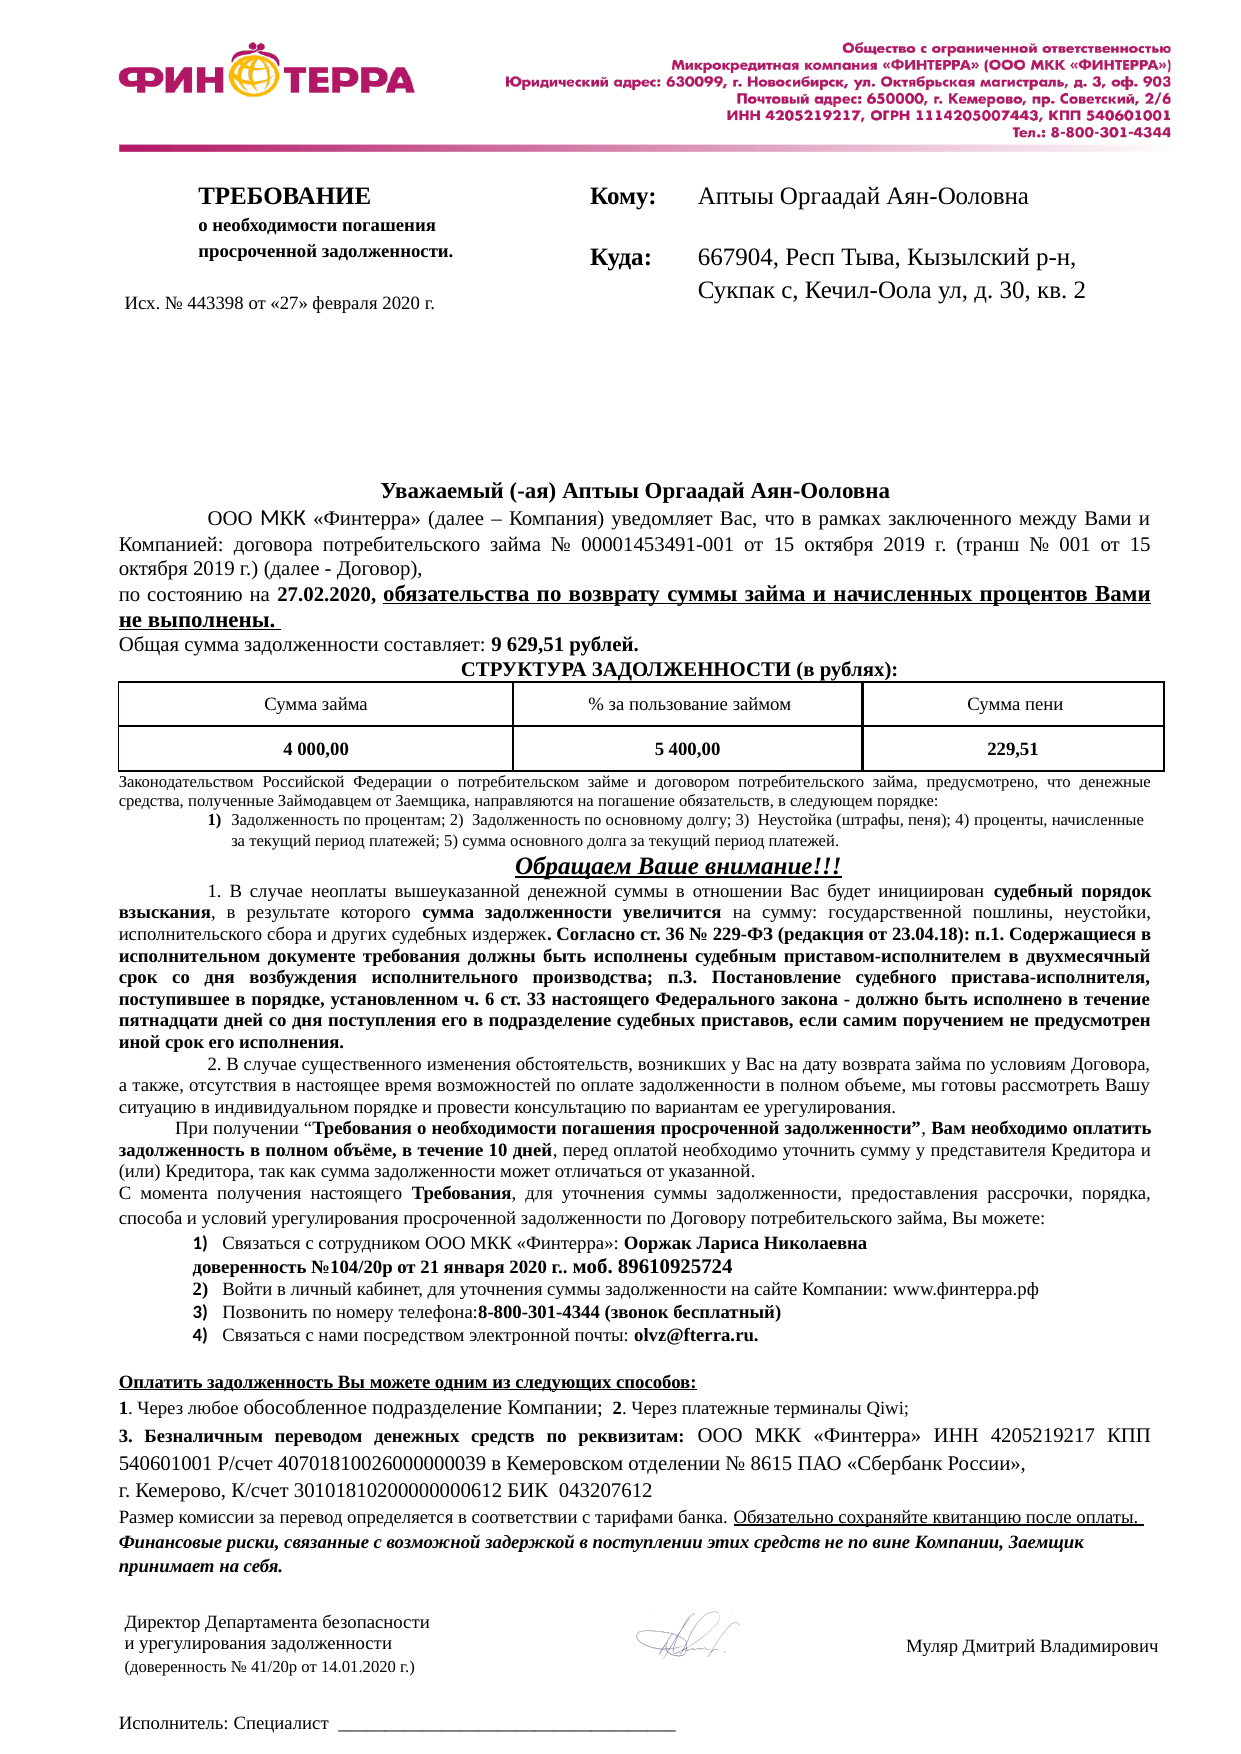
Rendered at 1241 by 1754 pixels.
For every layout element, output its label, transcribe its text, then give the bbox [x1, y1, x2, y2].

table_header [1116, 175, 1169, 398]
text ООО МКК «Финтерра» (далее – Компания) уведомляет Вас, что в рамках заключенного между Вами и Компанией: договора потребительского займа № 00001453491-001 от 15 октября 2019 г. (транш № 001 от 15 октября 2019 г.) (далее - Договор), [118, 503, 1152, 580]
list Связаться с сотрудником ООО МКК «Финтерра»: Ооржак Лариса Николаевна [148, 1231, 1152, 1254]
table_header Сумма пени [864, 683, 1163, 725]
list Позвонить по номеру телефона:8-800-301-4344 (звонок бесплатный) [192, 1300, 1152, 1323]
text Исполнитель: Специалист ____________________________________ [118, 1712, 1152, 1734]
table_header Кому: [584, 175, 692, 236]
table_cell 5 400,00 [514, 727, 861, 769]
text Общая сумма задолженности составляет: 9 629,51 рублей. [118, 632, 1152, 656]
list Связаться с нами посредством электронной почты: olvz@fterra.ru. [192, 1323, 1152, 1346]
table_header % за пользование займом [514, 683, 861, 725]
text доверенность №104/20р от 21 января 2020 г.. моб. 89610925724 [192, 1254, 1152, 1278]
table_cell 229,51 [864, 727, 1163, 769]
table_header Муляр Дмитрий Владимирович [807, 1605, 1164, 1687]
text 1. Через любое обособленное подразделение Компании; 2. Через платежные терминалы Qiwi; [118, 1395, 1152, 1419]
text г. Кемерово, К/счет 30101810200000000612 БИК 043207612 [118, 1478, 1152, 1502]
text по состоянию на 27.02.2020, обязательства по возврату суммы займа и начисленных процентов Вами не выполнены. [118, 580, 1152, 632]
table_header Директор Департамента безопасности и урегулирования задолженности (доверенность № 41/20р от 14.01.2020 г.) [119, 1605, 570, 1687]
picture [118, 42, 1171, 152]
text Размер комиссии за перевод определяется в соответствии с тарифами банка. Обязательно сохраняйте квитанцию после оплаты. Финансовые риски, связанные с возможной задержкой в поступлении этих средств не по вине Компании, Заемщик принимает на себя. [118, 1506, 1152, 1577]
table_header Сумма займа [119, 683, 512, 725]
text Законодательством Российской Федерации о потребительском займе и договором потребительского займа, предусмотрено, что денежные средства, полученные Займодавцем от Заемщика, направляются на погашение обязательств, в следующем порядке: [118, 772, 1152, 810]
picture [635, 1610, 742, 1660]
table_cell 4 000,00 [119, 727, 512, 769]
text 2. В случае существенного изменения обстоятельств, возникших у Вас на дату возврата займа по условиям Договора, а также, отсутствия в настоящее время возможностей по оплате задолженности в полном объеме, мы готовы рассмотреть Вашу ситуацию в индивидуальном порядке и провести консультацию по вариантам ее урегулирования. [118, 1052, 1152, 1117]
text Обращаем Ваше внимание!!! [118, 851, 1152, 880]
table_header [570, 1605, 807, 1687]
table_header Аптыы Оргаадай Аян-Ооловна [692, 175, 1116, 236]
text Уважаемый (-ая) Аптыы Оргаадай Аян-Ооловна [118, 477, 1152, 503]
list Войти в личный кабинет, для уточнения суммы задолженности на сайте Компании: www.финтерра.рф [163, 1278, 1152, 1300]
list Задолженность по процентам; 2) Задолженность по основному долгу; 3) Неустойка (штрафы, пеня); 4) проценты, начисленные за текущий период платежей; 5) сумма основного долга за текущий период платежей. [207, 810, 1152, 850]
text 1. В случае неоплаты вышеуказанной денежной суммы в отношении Вас будет инициирован судебный порядок взыскания, в результате которого сумма задолженности увеличится на сумму: государственной пошлины, неустойки, исполнительского сбора и других судебных издержек. Согласно ст. 36 № 229-ФЗ (редакция от 23.04.18): п.1. Содержащиеся в исполнительном документе требования должны быть исполнены судебным приставом-исполнителем в двухмесячный срок со дня возбуждения исполнительного производства; п.3. Постановление судебного пристава-исполнителя, поступившее в порядке, установленном ч. 6 ст. 33 настоящего Федерального закона - должно быть исполнено в течение пятнадцати дней со дня поступления его в подразделение судебных приставов, если самим поручением не предусмотрен иной срок его исполнения. [118, 880, 1152, 1052]
table_cell Куда: [584, 236, 692, 398]
text С момента получения настоящего Требования, для уточнения суммы задолженности, предоставления рассрочки, порядка, способа и условий урегулирования просроченной задолженности по Договору потребительского займа, Вы можете: [118, 1182, 1152, 1228]
text При получении “Требования о необходимости погашения просроченной задолженности”, Вам необходимо оплатить задолженность в полном объёме, в течение 10 дней, перед оплатой необходимо уточнить сумму у представителя Кредитора и (или) Кредитора, так как сумма задолженности может отличаться от указанной. [118, 1117, 1152, 1182]
table_header ТРЕБОВАНИЕ о необходимости погашения просроченной задолженности. Исх. № 443398 от «27» февраля 2020 г. [119, 175, 584, 398]
text 3. Безналичным переводом денежных средств по реквизитам: ООО МКК «Финтерра» ИНН 4205219217 КПП 540601001 Р/счет 40701810026000000039 в Кемеровском отделении № 8615 ПАО «Сбербанк России», [118, 1423, 1152, 1474]
table_cell 667904, Респ Тыва, Кызылский р-н, Сукпак с, Кечил-Оола ул, д. 30, кв. 2 [692, 236, 1116, 398]
text Оплатить задолженность Вы можете одним из следующих способов: [118, 1371, 1152, 1392]
text СТРУКТУРА ЗАДОЛЖЕННОСТИ (в рублях): [118, 656, 1152, 681]
